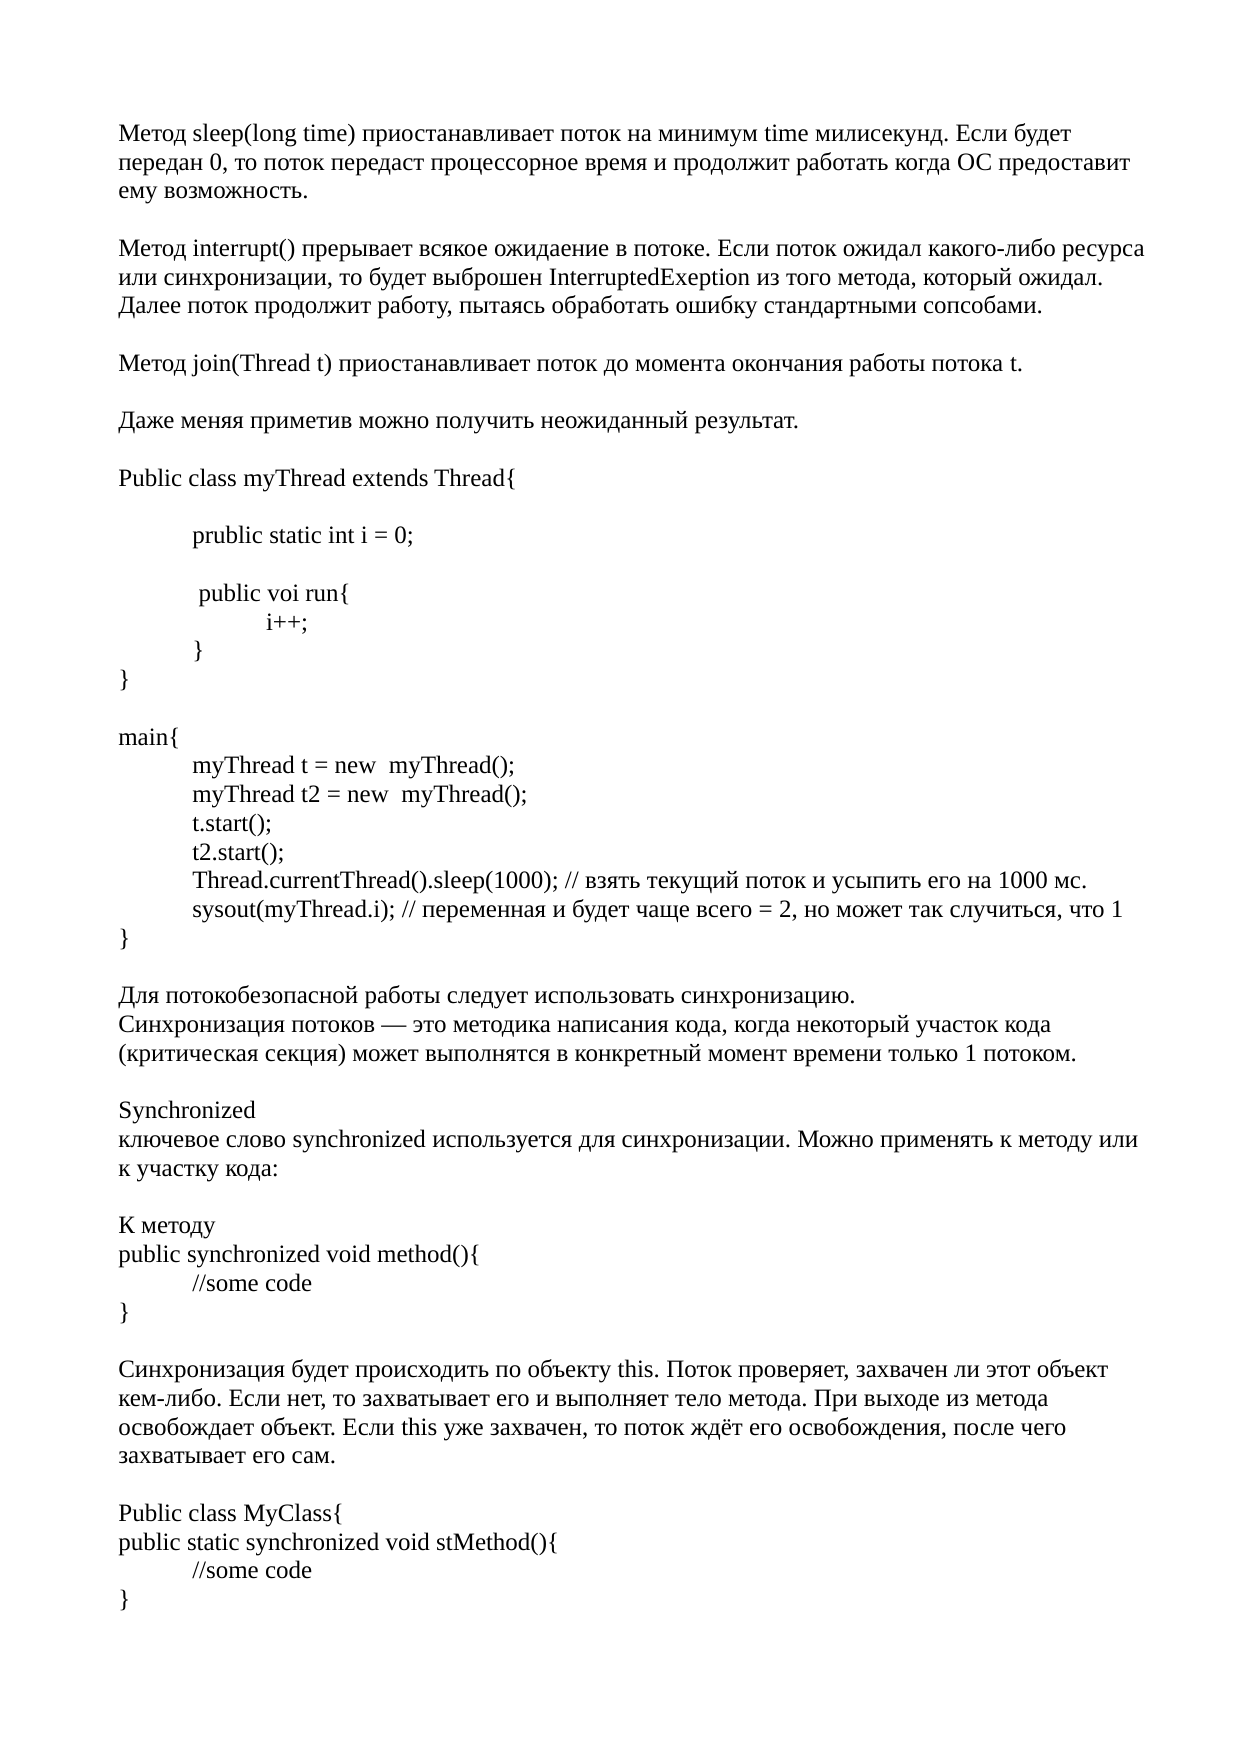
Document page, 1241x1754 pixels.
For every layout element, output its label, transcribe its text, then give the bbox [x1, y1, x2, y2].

text Thread.currentThread().sleep(1000); // взять текущий поток и усыпить его на 1000 мс. [118, 866, 1149, 894]
text } [118, 1297, 1149, 1326]
text //some code [118, 1556, 1149, 1584]
text //some code [118, 1268, 1149, 1297]
text prublic static int i = 0; [118, 521, 1149, 549]
text Метод interrupt() прерывает всякое ожидаение в потоке. Если поток ожидал какого-либо ресурса или синхронизации, то будет выброшен InterruptedExeption из того метода, который ожидал. Далее поток продолжит работу, пытаясь обработать ошибку стандартными сопсобами. [118, 233, 1149, 319]
text myThread t2 = new myThread(); [118, 779, 1149, 808]
text Синхронизация будет происходить по объекту this. Поток проверяет, захвачен ли этот объект кем-либо. Если нет, то захватывает его и выполняет тело метода. При выходе из метода освобождает объект. Если this уже захвачен, то поток ждёт его освобождения, после чего захватывает его сам. [118, 1354, 1149, 1469]
text Public class myThread extends Thread{ [118, 463, 1149, 492]
text myThread t = new myThread(); [118, 751, 1149, 779]
text public voi run{ [118, 578, 1149, 607]
text sysout(myThread.i); // переменная и будет чаще всего = 2, но может так случиться, что 1 [118, 894, 1149, 923]
text t.start(); [118, 808, 1149, 837]
text } [118, 1584, 1149, 1613]
text main{ [118, 722, 1149, 751]
text Синхронизация потоков — это методика написания кода, когда некоторый участок кода (критическая секция) может выполнятся в конкретный момент времени только 1 потоком. [118, 1009, 1149, 1067]
text public synchronized void method(){ [118, 1239, 1149, 1268]
text } [118, 664, 1149, 693]
text Метод join(Thread t) приостанавливает поток до момента окончания работы потока t. [118, 348, 1149, 377]
text Метод sleep(long time) приостанавливает поток на минимум time милисекунд. Если будет передан 0, то поток передаст процессорное время и продолжит работать когда ОС предоставит ему возможность. [118, 118, 1149, 204]
text К методу [118, 1211, 1149, 1239]
text Даже меняя приметив можно получить неожиданный результат. [118, 406, 1149, 434]
text ключевое слово synchronized используется для синхронизации. Можно применять к методу или к участку кода: [118, 1124, 1149, 1182]
text t2.start(); [118, 837, 1149, 866]
text public static synchronized void stMethod(){ [118, 1527, 1149, 1556]
text Public class MyClass{ [118, 1498, 1149, 1527]
text i++; [118, 607, 1149, 636]
text Для потокобезопасной работы следует использовать синхронизацию. [118, 981, 1149, 1009]
text } [118, 636, 1149, 664]
text Synchronized [118, 1096, 1149, 1124]
text } [118, 923, 1149, 952]
